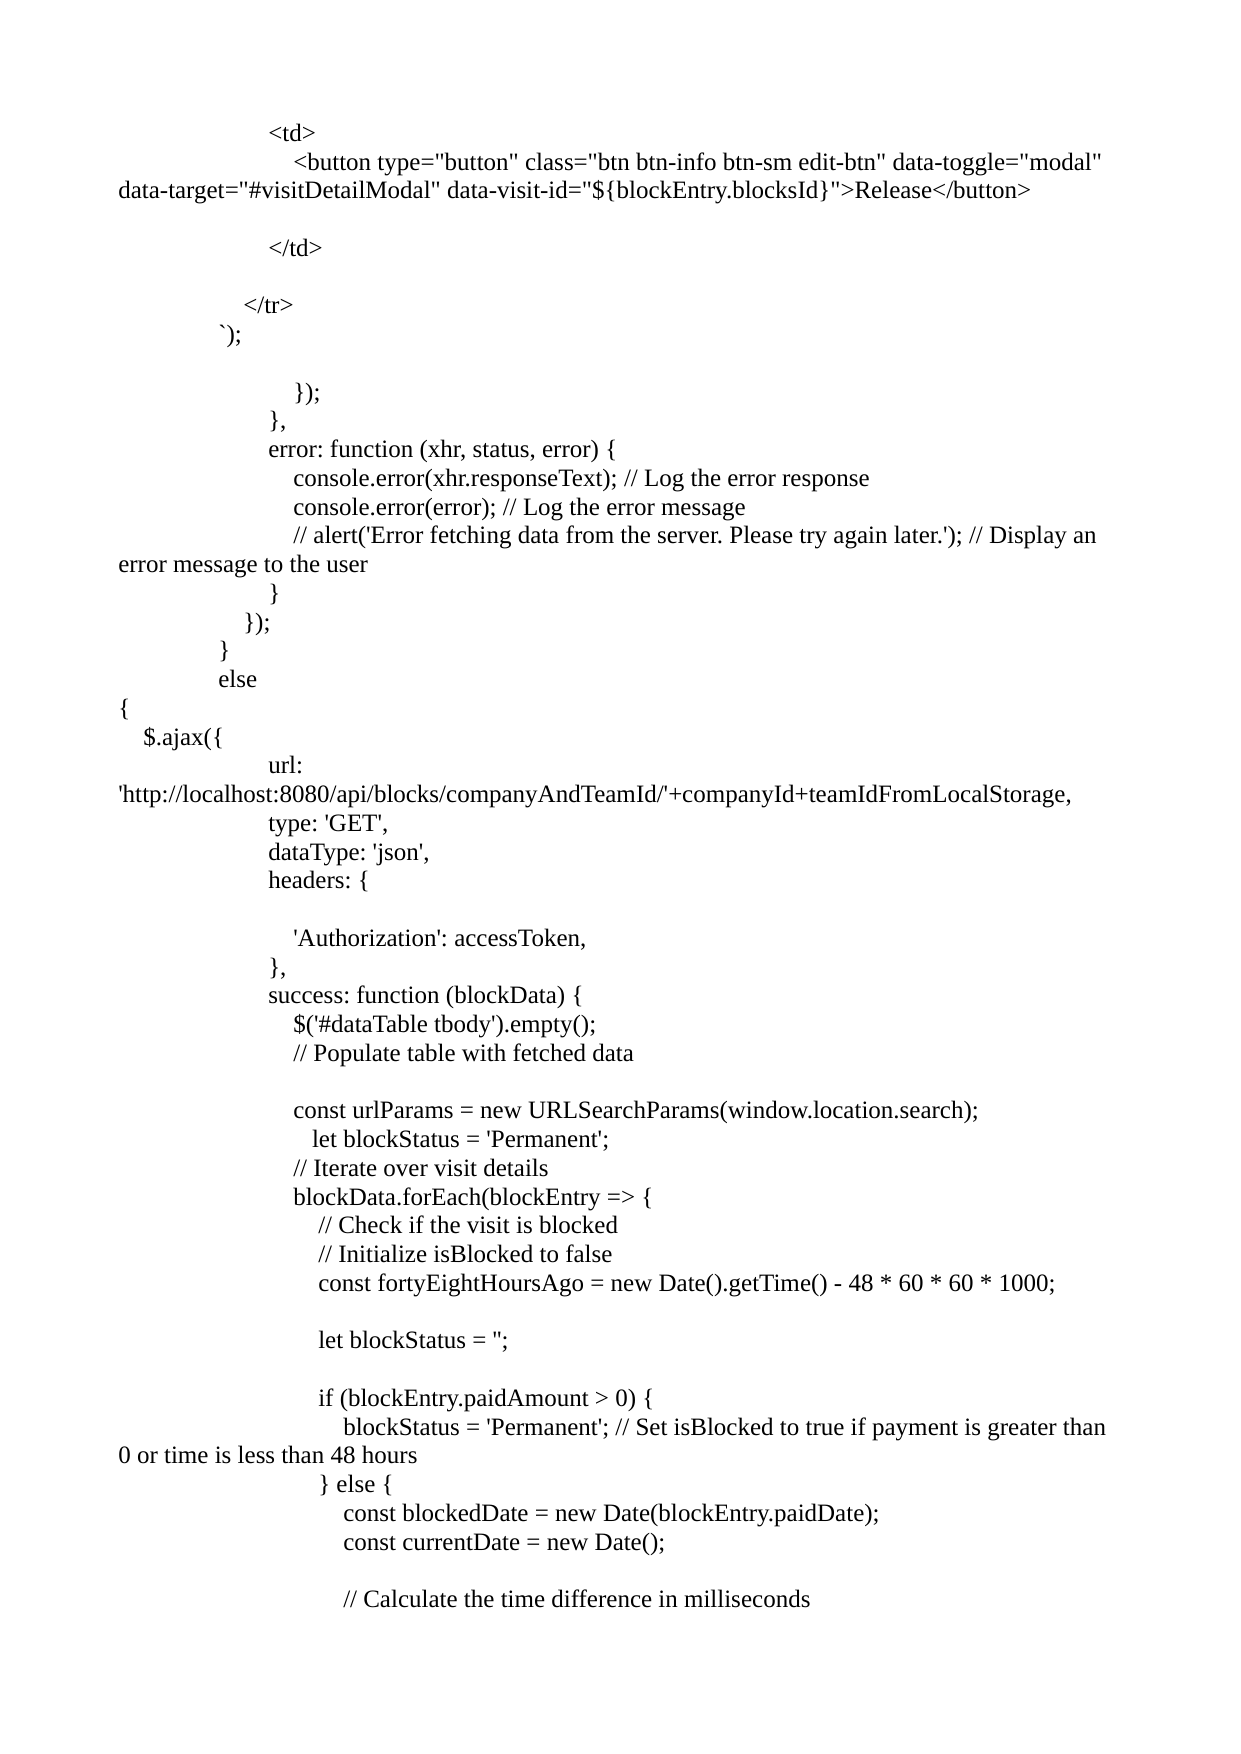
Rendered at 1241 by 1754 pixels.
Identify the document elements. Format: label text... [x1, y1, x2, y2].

text type: 'GET', [118, 808, 1122, 837]
text blockStatus = 'Permanent'; // Set isBlocked to true if payment is greater than 0 or time is less than 48 hours [118, 1412, 1122, 1469]
text 'Authorization': accessToken, [118, 923, 1122, 952]
text // Populate table with fetched data [118, 1038, 1122, 1067]
text blockData.forEach(blockEntry => { [118, 1182, 1122, 1211]
text console.error(xhr.responseText); // Log the error response [118, 463, 1122, 492]
text error: function (xhr, status, error) { [118, 434, 1122, 463]
text // Initialize isBlocked to false [118, 1239, 1122, 1268]
text } [118, 578, 1122, 607]
text const fortyEightHoursAgo = new Date().getTime() - 48 * 60 * 60 * 1000; [118, 1268, 1122, 1297]
text else [118, 664, 1122, 693]
text if (blockEntry.paidAmount > 0) { [118, 1383, 1122, 1412]
text </tr> [118, 291, 1122, 319]
text $('#dataTable tbody').empty(); [118, 1009, 1122, 1038]
text }); [118, 607, 1122, 636]
text </td> [118, 233, 1122, 262]
text const currentDate = new Date(); [118, 1527, 1122, 1556]
text { [118, 693, 1122, 722]
text }, [118, 952, 1122, 981]
text // Check if the visit is blocked [118, 1211, 1122, 1239]
text dataType: 'json', [118, 837, 1122, 866]
text console.error(error); // Log the error message [118, 492, 1122, 521]
text success: function (blockData) { [118, 981, 1122, 1009]
text let blockStatus = ''; [118, 1326, 1122, 1354]
text // Iterate over visit details [118, 1153, 1122, 1182]
text const urlParams = new URLSearchParams(window.location.search); [118, 1096, 1122, 1124]
text // Calculate the time difference in milliseconds [118, 1584, 1122, 1613]
text headers: { [118, 866, 1122, 894]
text } else { [118, 1469, 1122, 1498]
text } [118, 636, 1122, 664]
text }, [118, 406, 1122, 434]
text }); [118, 377, 1122, 406]
text // alert('Error fetching data from the server. Please try again later.'); // Display an error message to the user [118, 521, 1122, 578]
text const blockedDate = new Date(blockEntry.paidDate); [118, 1498, 1122, 1527]
text <button type="button" class="btn btn-info btn-sm edit-btn" data-toggle="modal" data-target="#visitDetailModal" data-visit-id="${blockEntry.blocksId}">Release</button> [118, 147, 1122, 204]
text `); [118, 319, 1122, 348]
text <td> [118, 118, 1122, 147]
text $.ajax({ [118, 722, 1122, 751]
text url: 'http://localhost:8080/api/blocks/companyAndTeamId/'+companyId+teamIdFromLocalStorage, [118, 751, 1122, 808]
text let blockStatus = 'Permanent'; [118, 1124, 1122, 1153]
